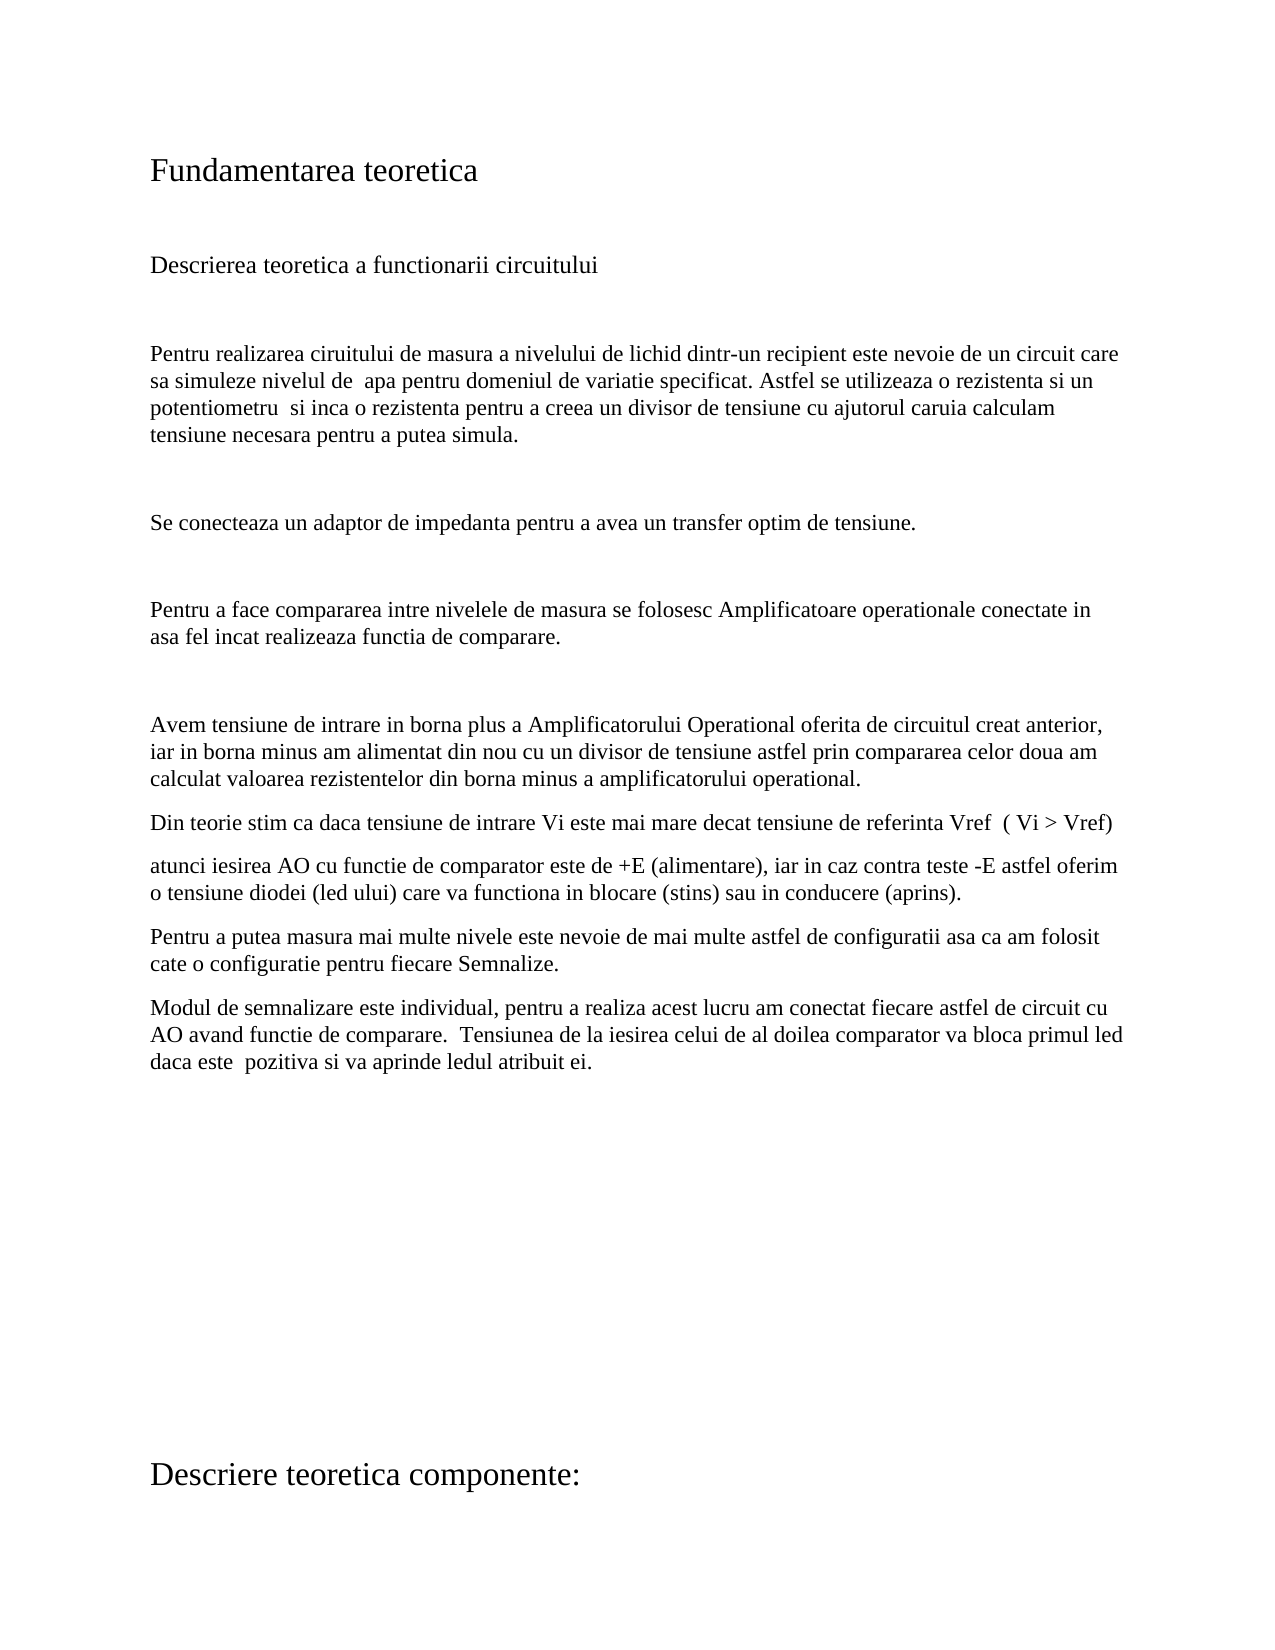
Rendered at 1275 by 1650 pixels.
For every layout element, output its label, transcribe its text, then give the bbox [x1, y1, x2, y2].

text Pentru realizarea ciruitului de masura a nivelului de lichid dintr-un recipient este nevoie de un circuit care sa simuleze nivelul de apa pentru domeniul de variatie specificat. Astfel se utilizeaza o rezistenta si un potentiometru si inca o rezistenta pentru a creea un divisor de tensiune cu ajutorul caruia calculam tensiune necesara pentru a putea simula. [150, 340, 1125, 447]
text atunci iesirea AO cu functie de comparator este de +E (alimentare), iar in caz contra teste -E astfel oferim o tensiune diodei (led ului) care va functiona in blocare (stins) sau in conducere (aprins). [150, 852, 1125, 906]
text Pentru a putea masura mai multe nivele este nevoie de mai multe astfel de configuratii asa ca am folosit cate o configuratie pentru fiecare Semnalize. [150, 923, 1125, 977]
text Descriere teoretica componente: [150, 1454, 1125, 1493]
text Se conecteaza un adaptor de impedanta pentru a avea un transfer optim de tensiune. [150, 509, 1125, 535]
text Fundamentarea teoretica [150, 150, 1125, 188]
text Descrierea teoretica a functionarii circuitului [150, 250, 1125, 279]
text Avem tensiune de intrare in borna plus a Amplificatorului Operational oferita de circuitul creat anterior, iar in borna minus am alimentat din nou cu un divisor de tensiune astfel prin compararea celor doua am calculat valoarea rezistentelor din borna minus a amplificatorului operational. [150, 711, 1125, 791]
text Din teorie stim ca daca tensiune de intrare Vi este mai mare decat tensiune de referinta Vref ( Vi > Vref) [150, 809, 1125, 835]
text Modul de semnalizare este individual, pentru a realiza acest lucru am conectat fiecare astfel de circuit cu AO avand functie de comparare. Tensiunea de la iesirea celui de al doilea comparator va bloca primul led daca este pozitiva si va aprinde ledul atribuit ei. [150, 994, 1125, 1074]
text Pentru a face compararea intre nivelele de masura se folosesc Amplificatoare operationale conectate in asa fel incat realizeaza functia de comparare. [150, 596, 1125, 649]
